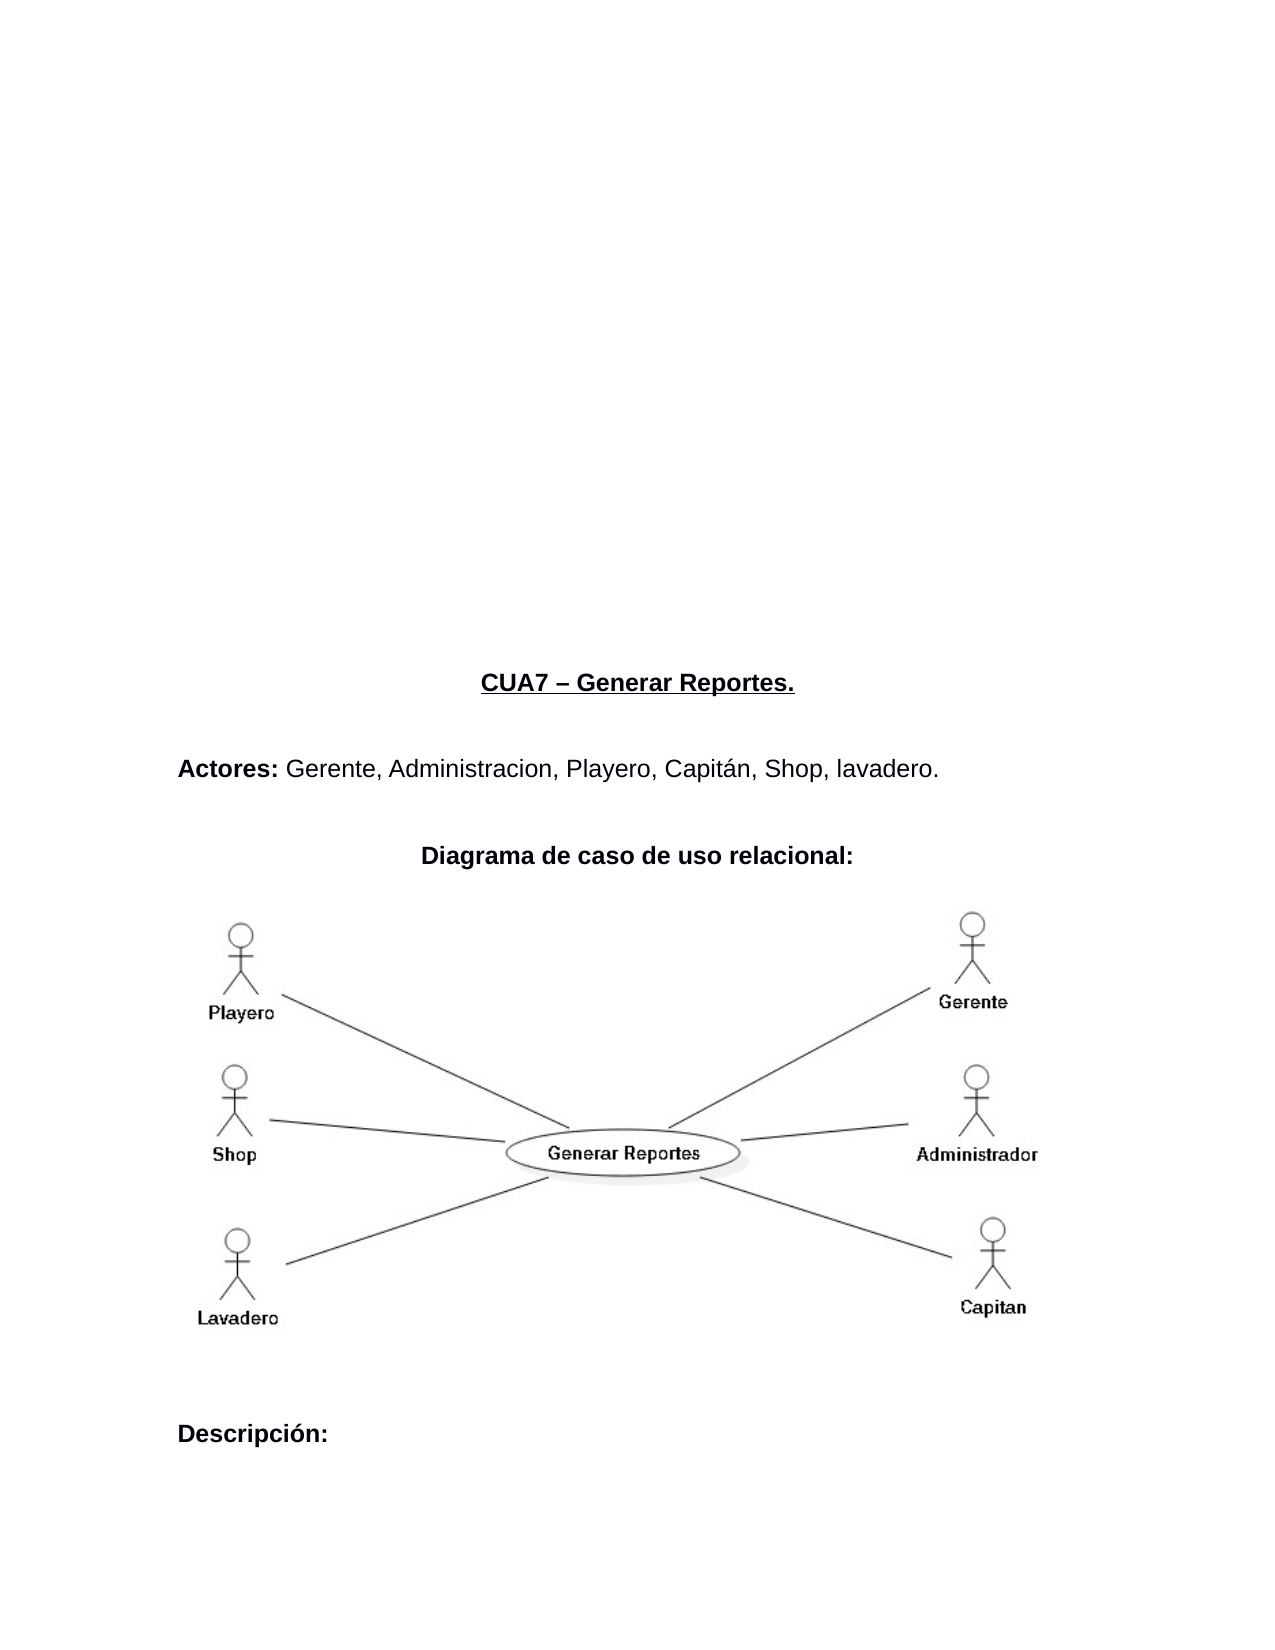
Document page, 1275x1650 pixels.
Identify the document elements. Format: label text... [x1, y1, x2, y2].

text Descripción: [177, 1419, 1098, 1447]
text Diagrama de caso de uso relacional: [177, 841, 1098, 869]
text CUA7 – Generar Reportes. [177, 668, 1098, 697]
text Actores: Gerente, Administracion, Playero, Capitán, Shop, lavadero. [177, 754, 1098, 783]
picture [177, 898, 1098, 1390]
